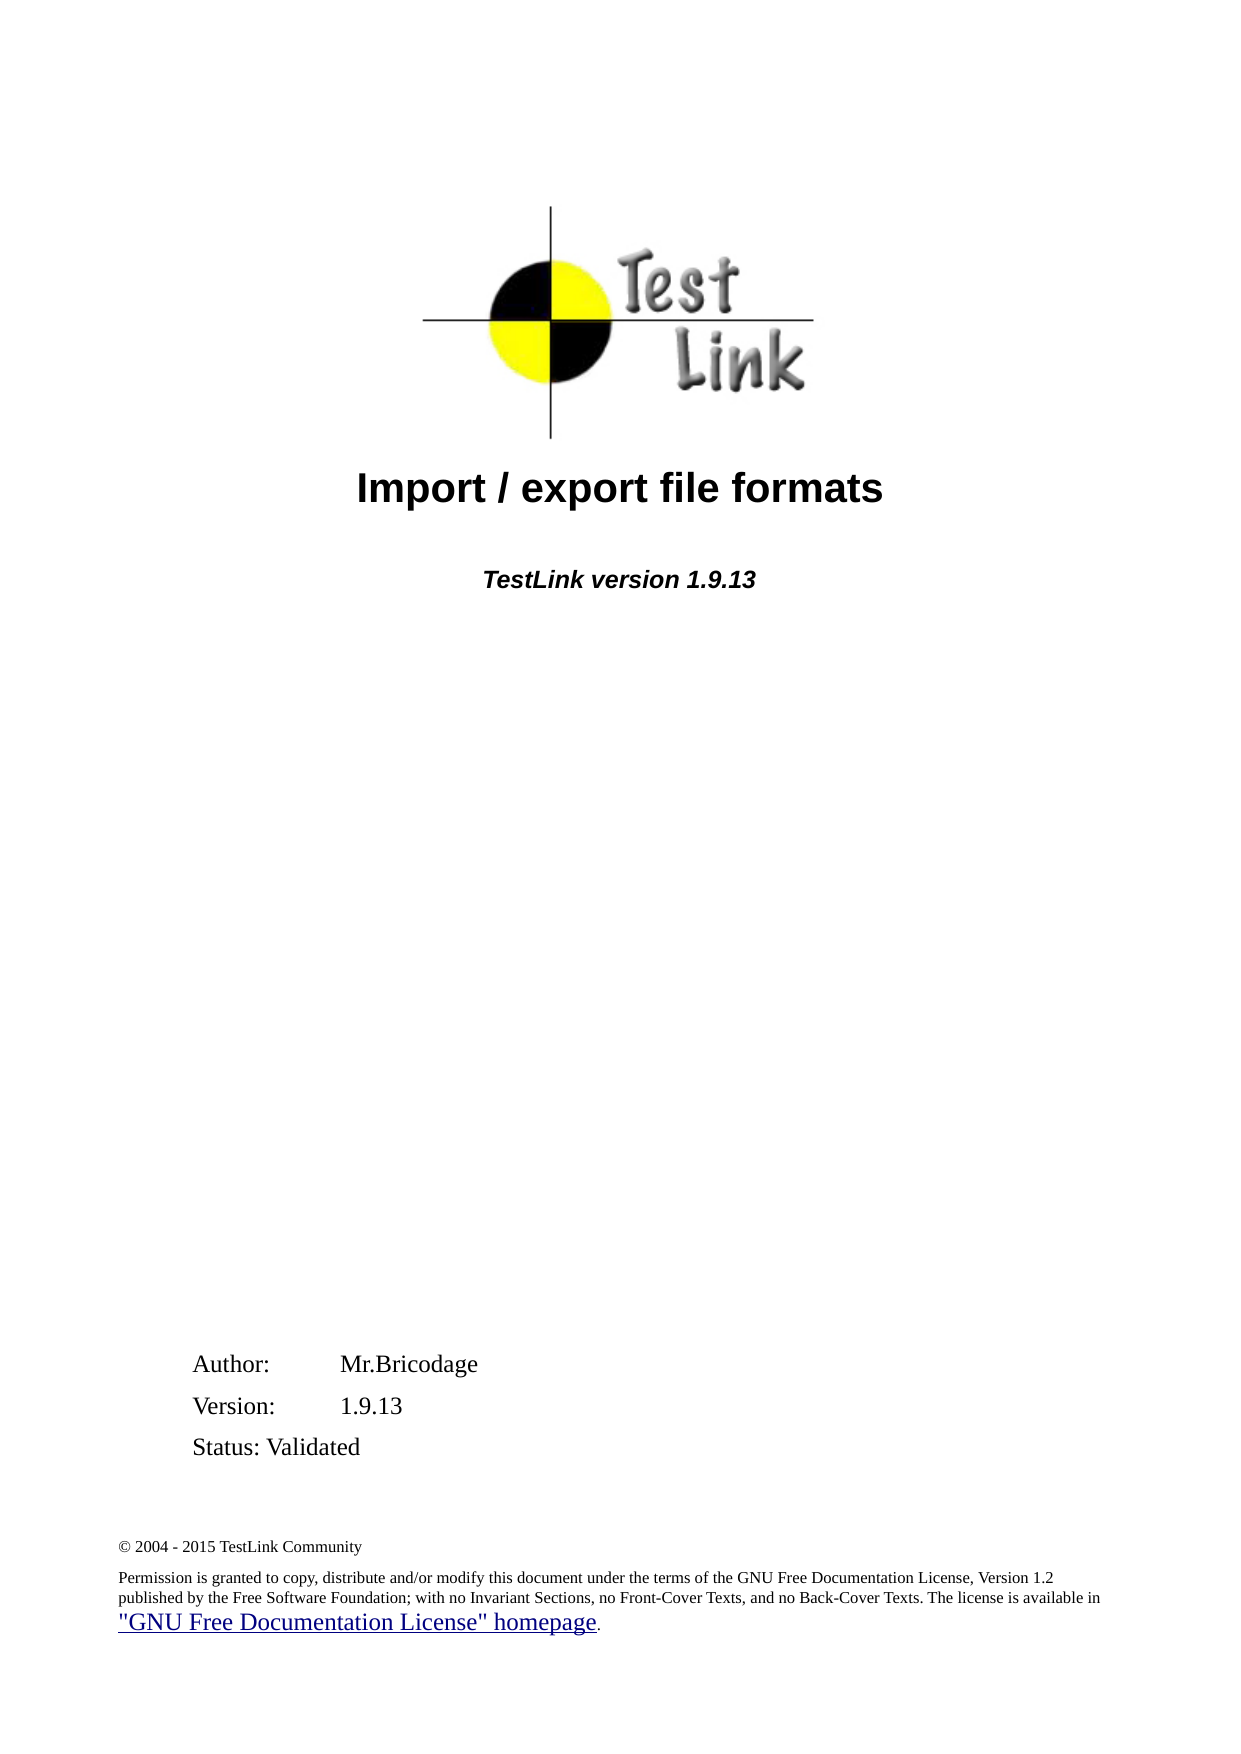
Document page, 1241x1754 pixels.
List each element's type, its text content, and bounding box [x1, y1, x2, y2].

text Version: 1.9.13 [118, 1391, 1122, 1419]
picture [398, 191, 842, 458]
text Permission is granted to copy, distribute and/or modify this document under the terms of the GNU Free Documentation License, Version 1.2 published by the Free Software Foundation; with no Invariant Sections, no Front-Cover Texts, and no Back-Cover Texts. The license is available in "GNU Free Documentation License" homepage. [118, 1568, 1122, 1635]
text © 2004 - 2015 TestLink Community [118, 1537, 1122, 1556]
title Import / export file formats [118, 413, 1122, 511]
text Author: Mr.Bricodage [118, 1349, 1122, 1378]
text Status: Validated [118, 1432, 1122, 1461]
subtitle TestLink version 1.9.13 [118, 565, 1122, 594]
